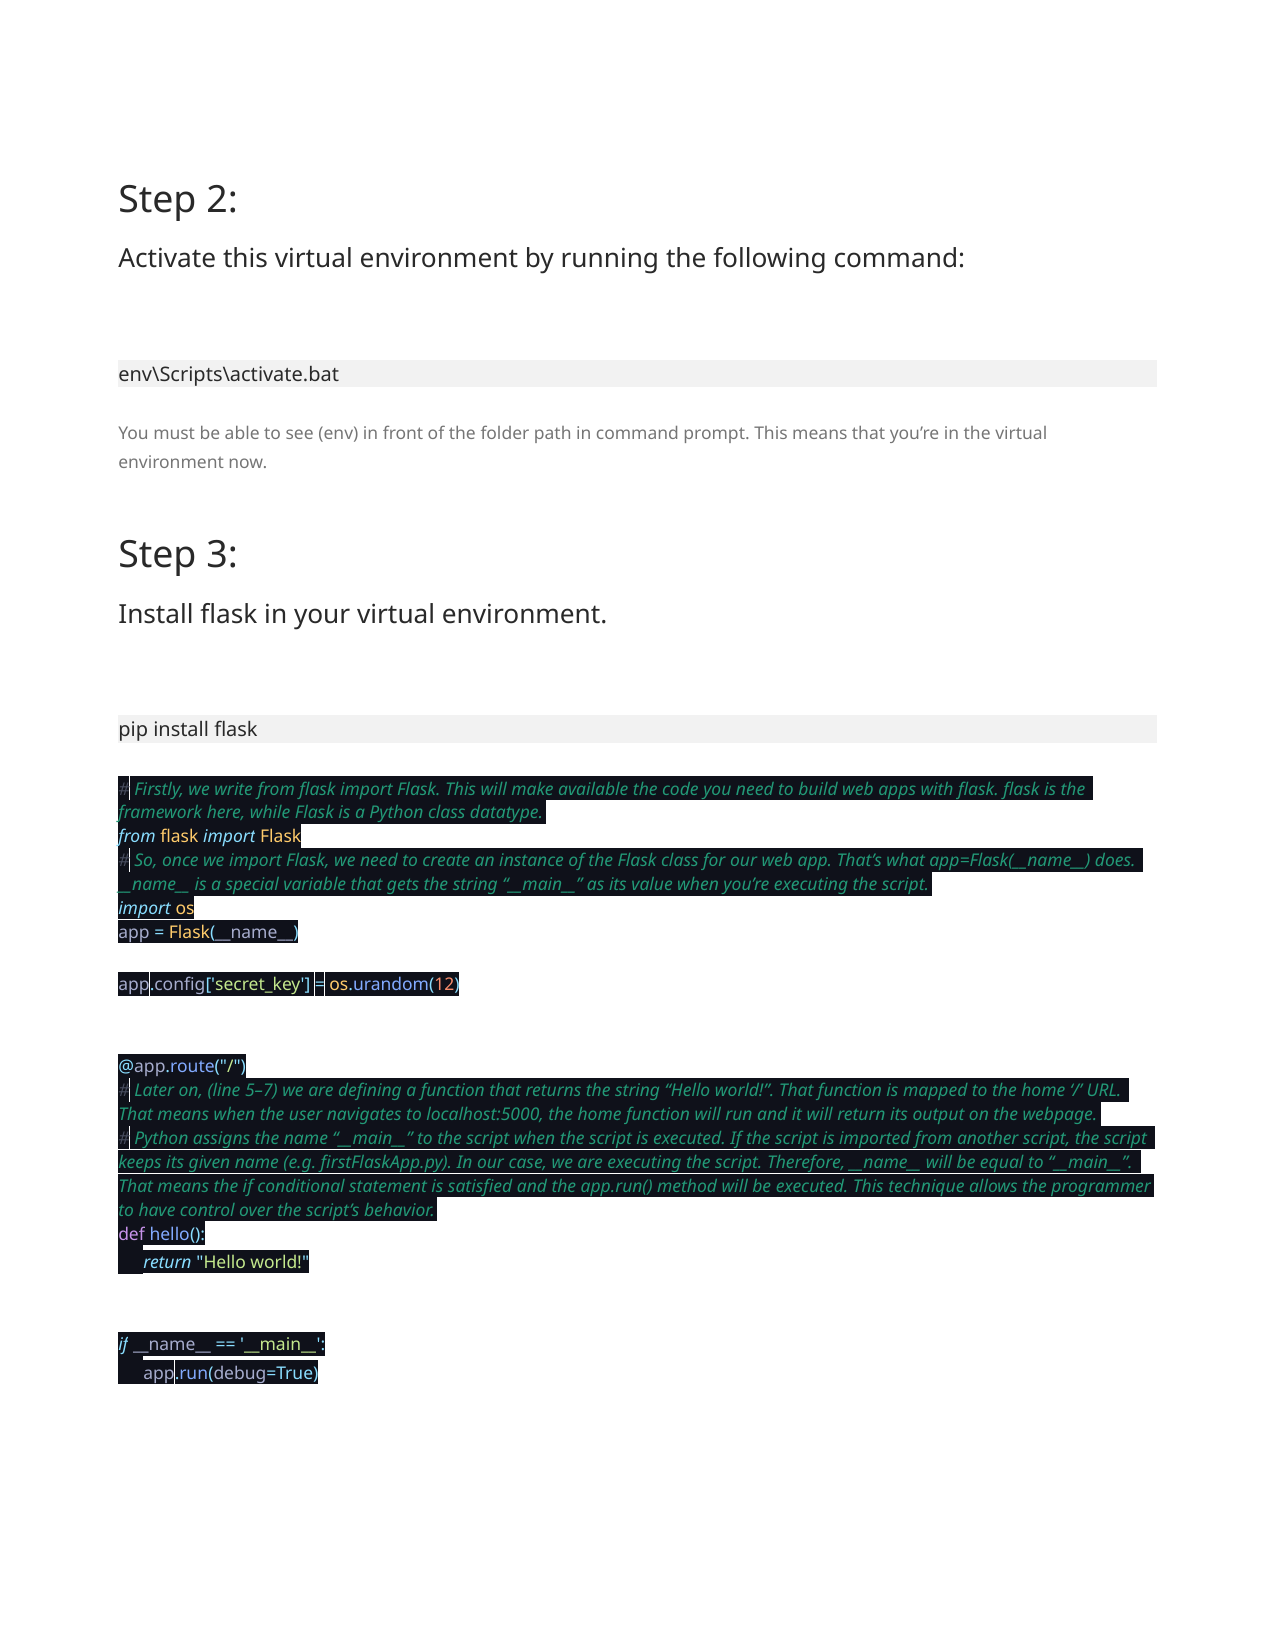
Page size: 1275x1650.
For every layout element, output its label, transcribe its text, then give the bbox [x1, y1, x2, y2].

text # Later on, (line 5–7) we are defining a function that returns the string “Hello world!”. That function is mapped to the home ‘/’ URL. That means when the user navigates to localhost:5000, the home function will run and it will return its output on the webpage. [118, 1078, 1157, 1126]
text Install flask in your virtual environment. [118, 591, 1157, 631]
text from flask import Flask [118, 824, 1157, 848]
text You must be able to see (env) in front of the folder path in command prompt. This means that you’re in the virtual environment now. [118, 421, 1157, 473]
subtitle Step 2: [118, 172, 1157, 223]
text @app.route("/") [118, 1054, 1157, 1078]
text app.run(debug=True) [118, 1356, 1157, 1384]
text env\Scripts\activate.bat [118, 360, 1157, 387]
text # Firstly, we write from flask import Flask. This will make available the code you need to build web apps with flask. flask is the framework here, while Flask is a Python class datatype. [118, 776, 1157, 824]
text # Python assigns the name “__main__” to the script when the script is executed. If the script is imported from another script, the script keeps its given name (e.g. firstFlaskApp.py). In our case, we are executing the script. Therefore, __name__ will be equal to “__main__”. That means the if conditional statement is satisfied and the app.run() method will be executed. This technique allows the programmer to have control over the script’s behavior. [118, 1126, 1157, 1221]
text app.config['secret_key'] = os.urandom(12) [118, 972, 1157, 996]
text pip install flask [118, 715, 1157, 743]
text import os [118, 896, 1157, 919]
text # So, once we import Flask, we need to create an instance of the Flask class for our web app. That’s what app=Flask(__name__) does. __name__ is a special variable that gets the string “__main__” as its value when you’re executing the script. [118, 848, 1157, 896]
text if __name__ == '__main__': [118, 1332, 1157, 1356]
text return "Hello world!" [118, 1245, 1157, 1274]
subtitle Step 3: [118, 527, 1157, 578]
text def hello(): [118, 1221, 1157, 1245]
text app = Flask(__name__) [118, 919, 1157, 943]
text Activate this virtual environment by running the following command: [118, 235, 1157, 275]
